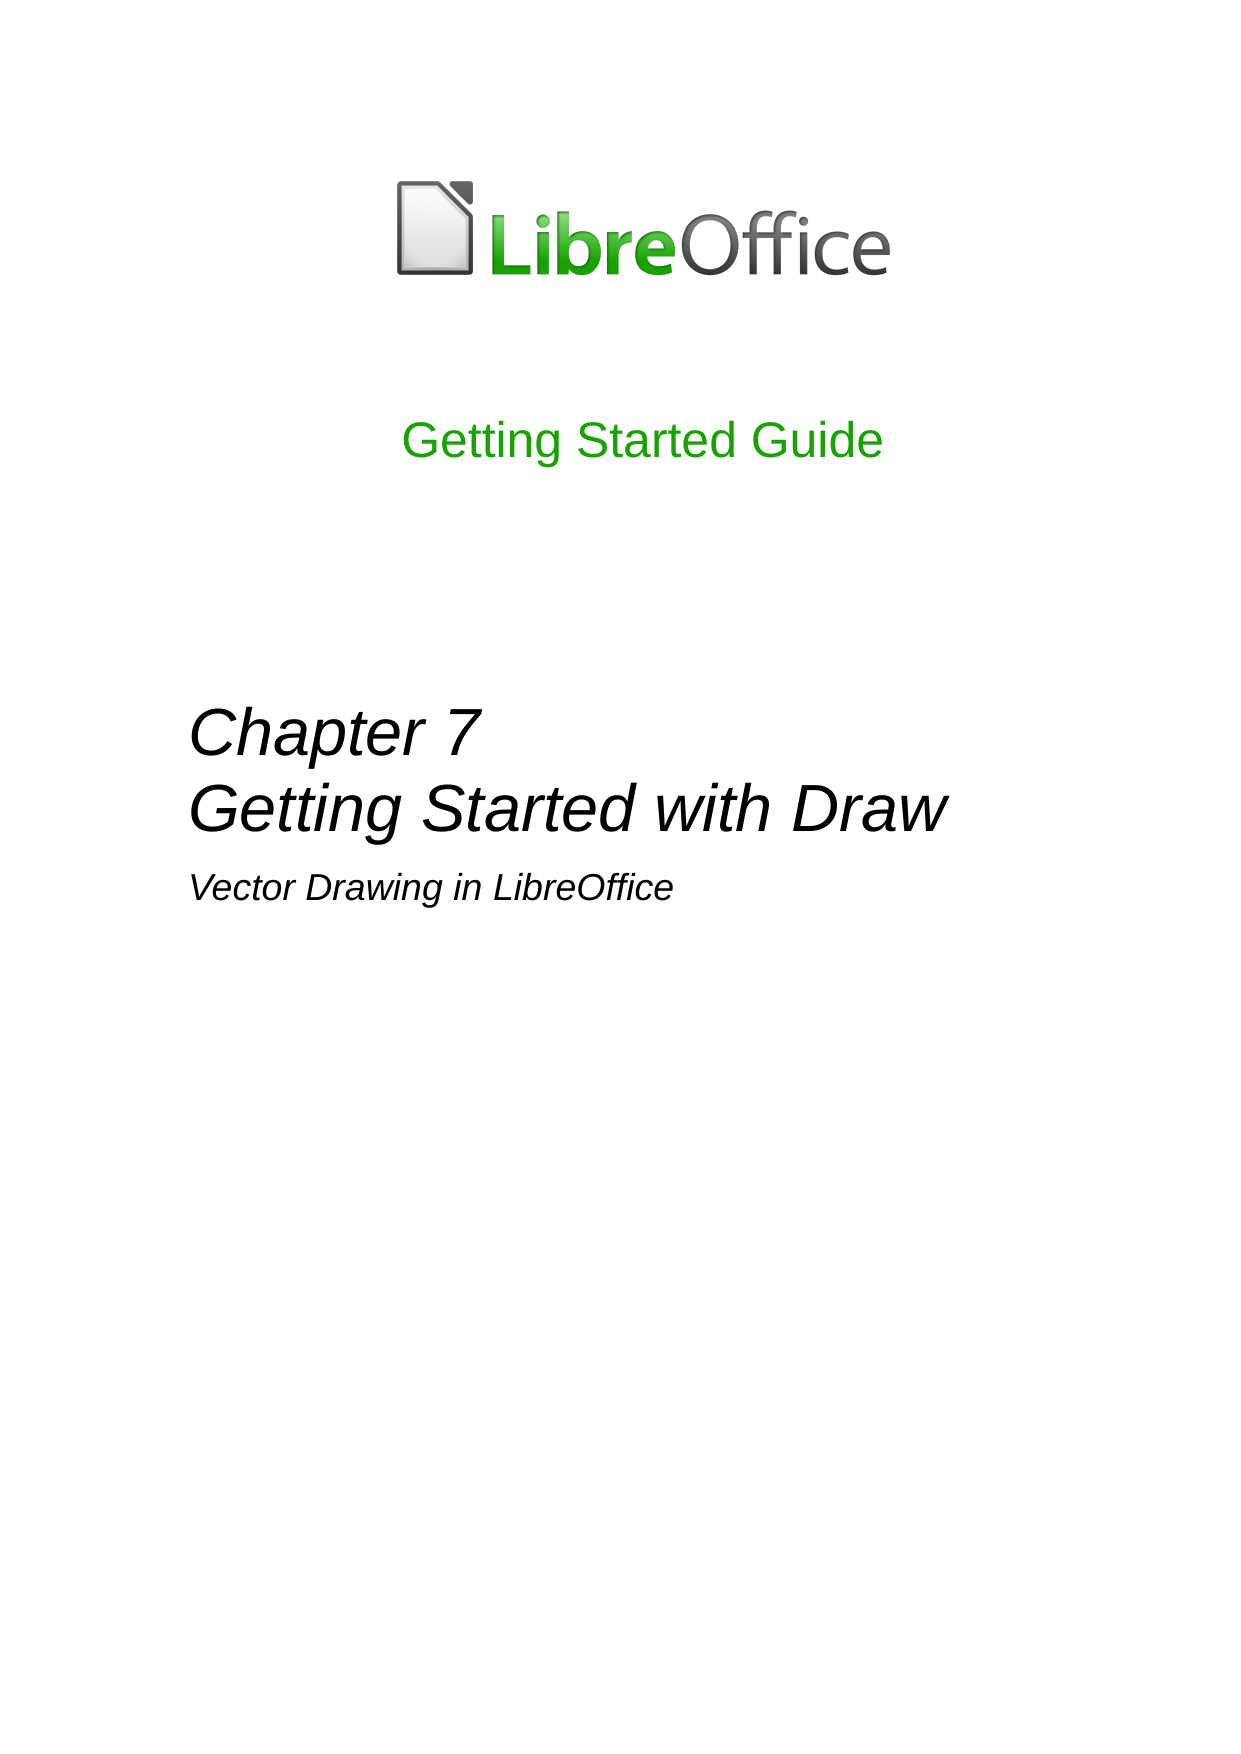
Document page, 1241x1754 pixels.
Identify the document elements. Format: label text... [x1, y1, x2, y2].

title Chapter 7 Getting Started with Draw [188, 693, 1098, 846]
text Getting Started Guide [188, 410, 1098, 468]
picture [392, 177, 893, 282]
subtitle Vector Drawing in LibreOffice [188, 866, 1098, 909]
